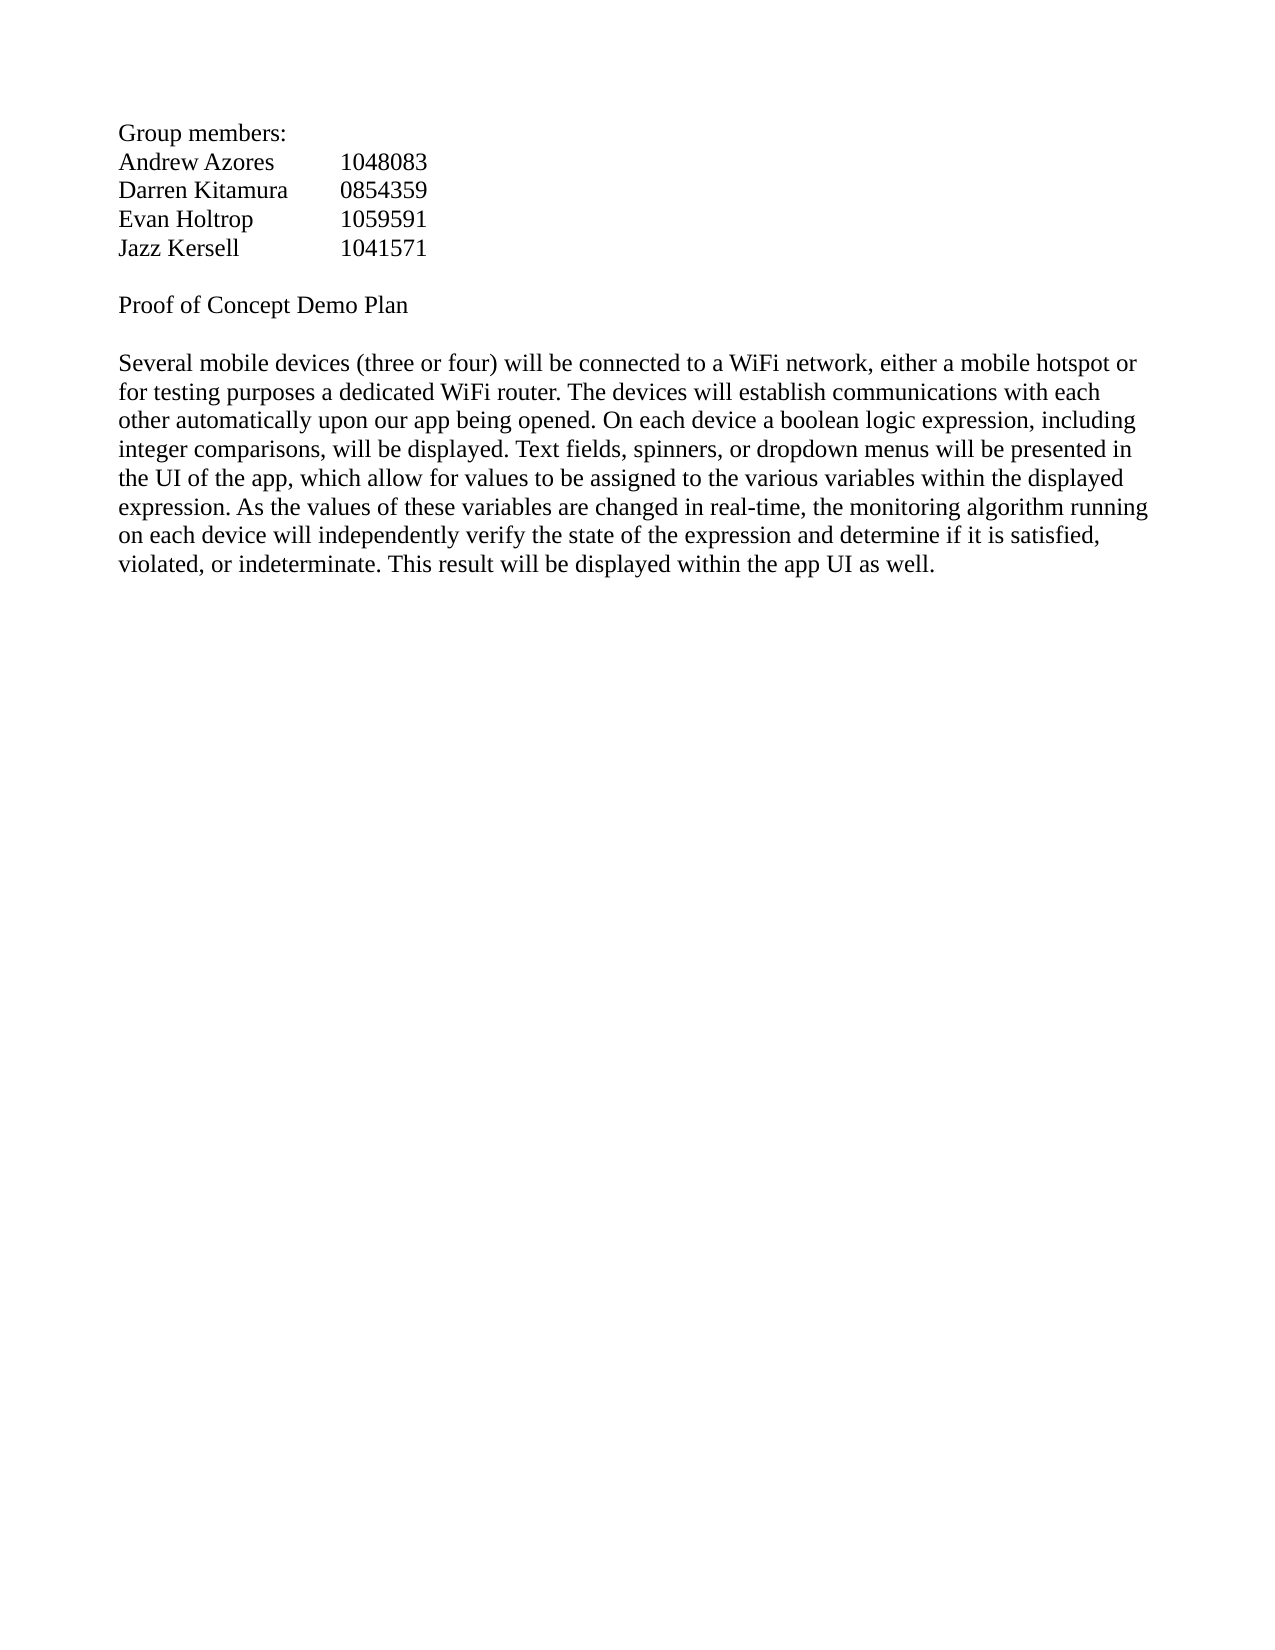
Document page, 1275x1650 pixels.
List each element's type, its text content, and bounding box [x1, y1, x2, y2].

text Group members: [118, 118, 1157, 147]
text Andrew Azores 1048083 [118, 147, 1157, 176]
text Jazz Kersell 1041571 [118, 233, 1157, 262]
text Evan Holtrop 1059591 [118, 204, 1157, 233]
text Proof of Concept Demo Plan [118, 291, 1157, 319]
text Darren Kitamura 0854359 [118, 176, 1157, 204]
text Several mobile devices (three or four) will be connected to a WiFi network, either a mobile hotspot or for testing purposes a dedicated WiFi router. The devices will establish communications with each other automatically upon our app being opened. On each device a boolean logic expression, including integer comparisons, will be displayed. Text fields, spinners, or dropdown menus will be presented in the UI of the app, which allow for values to be assigned to the various variables within the displayed expression. As the values of these variables are changed in real-time, the monitoring algorithm running on each device will independently verify the state of the expression and determine if it is satisfied, violated, or indeterminate. This result will be displayed within the app UI as well. [118, 348, 1157, 578]
